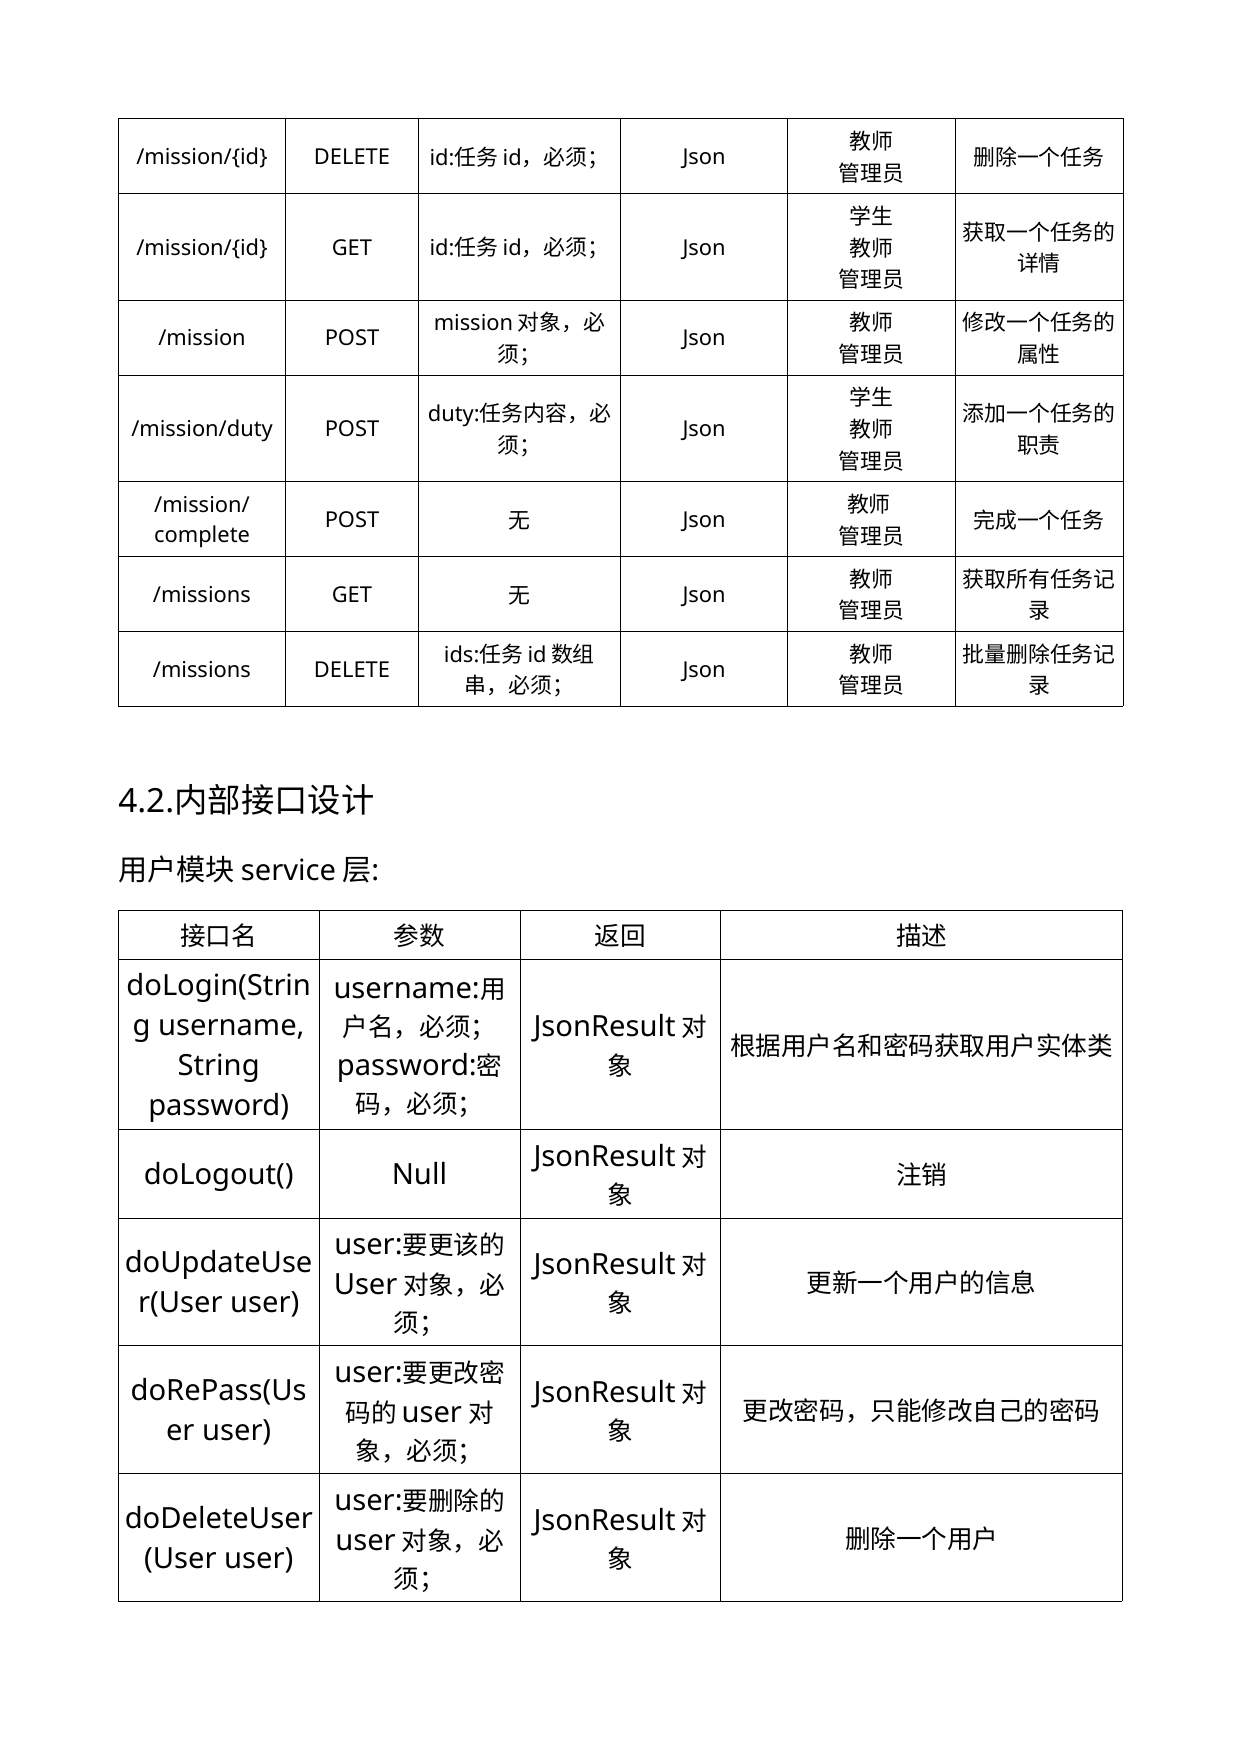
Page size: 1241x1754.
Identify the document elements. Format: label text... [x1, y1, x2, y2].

table_cell GET [286, 194, 418, 299]
table_cell 根据用户名和密码获取用户实体类 [721, 960, 1122, 1129]
table_cell JsonResult对象 [521, 1474, 720, 1601]
table_cell 删除一个任务 [956, 119, 1123, 193]
table_cell doDeleteUser(User user) [119, 1474, 319, 1601]
table_cell POST [286, 376, 418, 481]
table_cell /mission/complete [119, 482, 285, 556]
table_cell id:任务id，必须； [419, 119, 620, 193]
table_cell 教师 管理员 [788, 119, 955, 193]
table_cell doRePass(User user) [119, 1346, 319, 1473]
table_cell 完成一个任务 [956, 482, 1123, 556]
table_cell /mission/duty [119, 376, 285, 481]
table_cell Json [621, 301, 787, 374]
table_cell 教师 管理员 [788, 301, 955, 374]
table_cell Json [621, 482, 787, 556]
text 用户模块service层: [118, 847, 1122, 889]
table_cell 获取所有任务记录 [956, 557, 1123, 631]
table_cell /missions [119, 632, 285, 706]
table_cell Json [621, 632, 787, 706]
table_header 参数 [320, 911, 520, 959]
table_cell 教师 管理员 [788, 557, 955, 631]
table_cell 教师 管理员 [788, 482, 955, 556]
table_header 描述 [721, 911, 1122, 959]
table_header 接口名 [119, 911, 319, 959]
table_cell POST [286, 482, 418, 556]
table_cell user:要更改密码的user对象，必须； [320, 1346, 520, 1473]
table_cell 更新一个用户的信息 [721, 1219, 1122, 1345]
table_cell JsonResult对象 [521, 1130, 720, 1217]
table_cell 添加一个任务的职责 [956, 376, 1123, 481]
table_cell Json [621, 194, 787, 299]
table_cell 无 [419, 557, 620, 631]
table_cell Json [621, 376, 787, 481]
table_cell Json [621, 119, 787, 193]
table_cell ids:任务id数组串，必须； [419, 632, 620, 706]
table_cell JsonResult对象 [521, 960, 720, 1129]
table_cell Json [621, 557, 787, 631]
table_cell 删除一个用户 [721, 1474, 1122, 1601]
table_cell JsonResult对象 [521, 1346, 720, 1473]
table_cell POST [286, 301, 418, 374]
table_cell user:要更该的User对象，必须； [320, 1219, 520, 1345]
table_cell Null [320, 1130, 520, 1217]
table_cell /missions [119, 557, 285, 631]
text 4.2.内部接口设计 [118, 774, 1122, 823]
table_cell /mission [119, 301, 285, 374]
table_cell doLogout() [119, 1130, 319, 1217]
table_cell duty:任务内容，必须； [419, 376, 620, 481]
table_cell username:用户名，必须； password:密码，必须； [320, 960, 520, 1129]
table_cell DELETE [286, 632, 418, 706]
table_header 返回 [521, 911, 720, 959]
table_cell 获取一个任务的详情 [956, 194, 1123, 299]
table_cell 注销 [721, 1130, 1122, 1217]
table_cell mission对象，必须； [419, 301, 620, 374]
table_cell 更改密码，只能修改自己的密码 [721, 1346, 1122, 1473]
table_cell 修改一个任务的属性 [956, 301, 1123, 374]
table_cell 学生 教师 管理员 [788, 194, 955, 299]
table_cell JsonResult对象 [521, 1219, 720, 1345]
table_cell 无 [419, 482, 620, 556]
table_cell DELETE [286, 119, 418, 193]
table_cell user:要删除的user对象，必须； [320, 1474, 520, 1601]
table_cell 批量删除任务记录 [956, 632, 1123, 706]
table_cell 教师 管理员 [788, 632, 955, 706]
table_cell doUpdateUser(User user) [119, 1219, 319, 1345]
table_cell id:任务id，必须； [419, 194, 620, 299]
table_cell /mission/{id} [119, 194, 285, 299]
table_cell /mission/{id} [119, 119, 285, 193]
table_cell doLogin(String username, String password) [119, 960, 319, 1129]
table_cell GET [286, 557, 418, 631]
table_cell 学生 教师 管理员 [788, 376, 955, 481]
